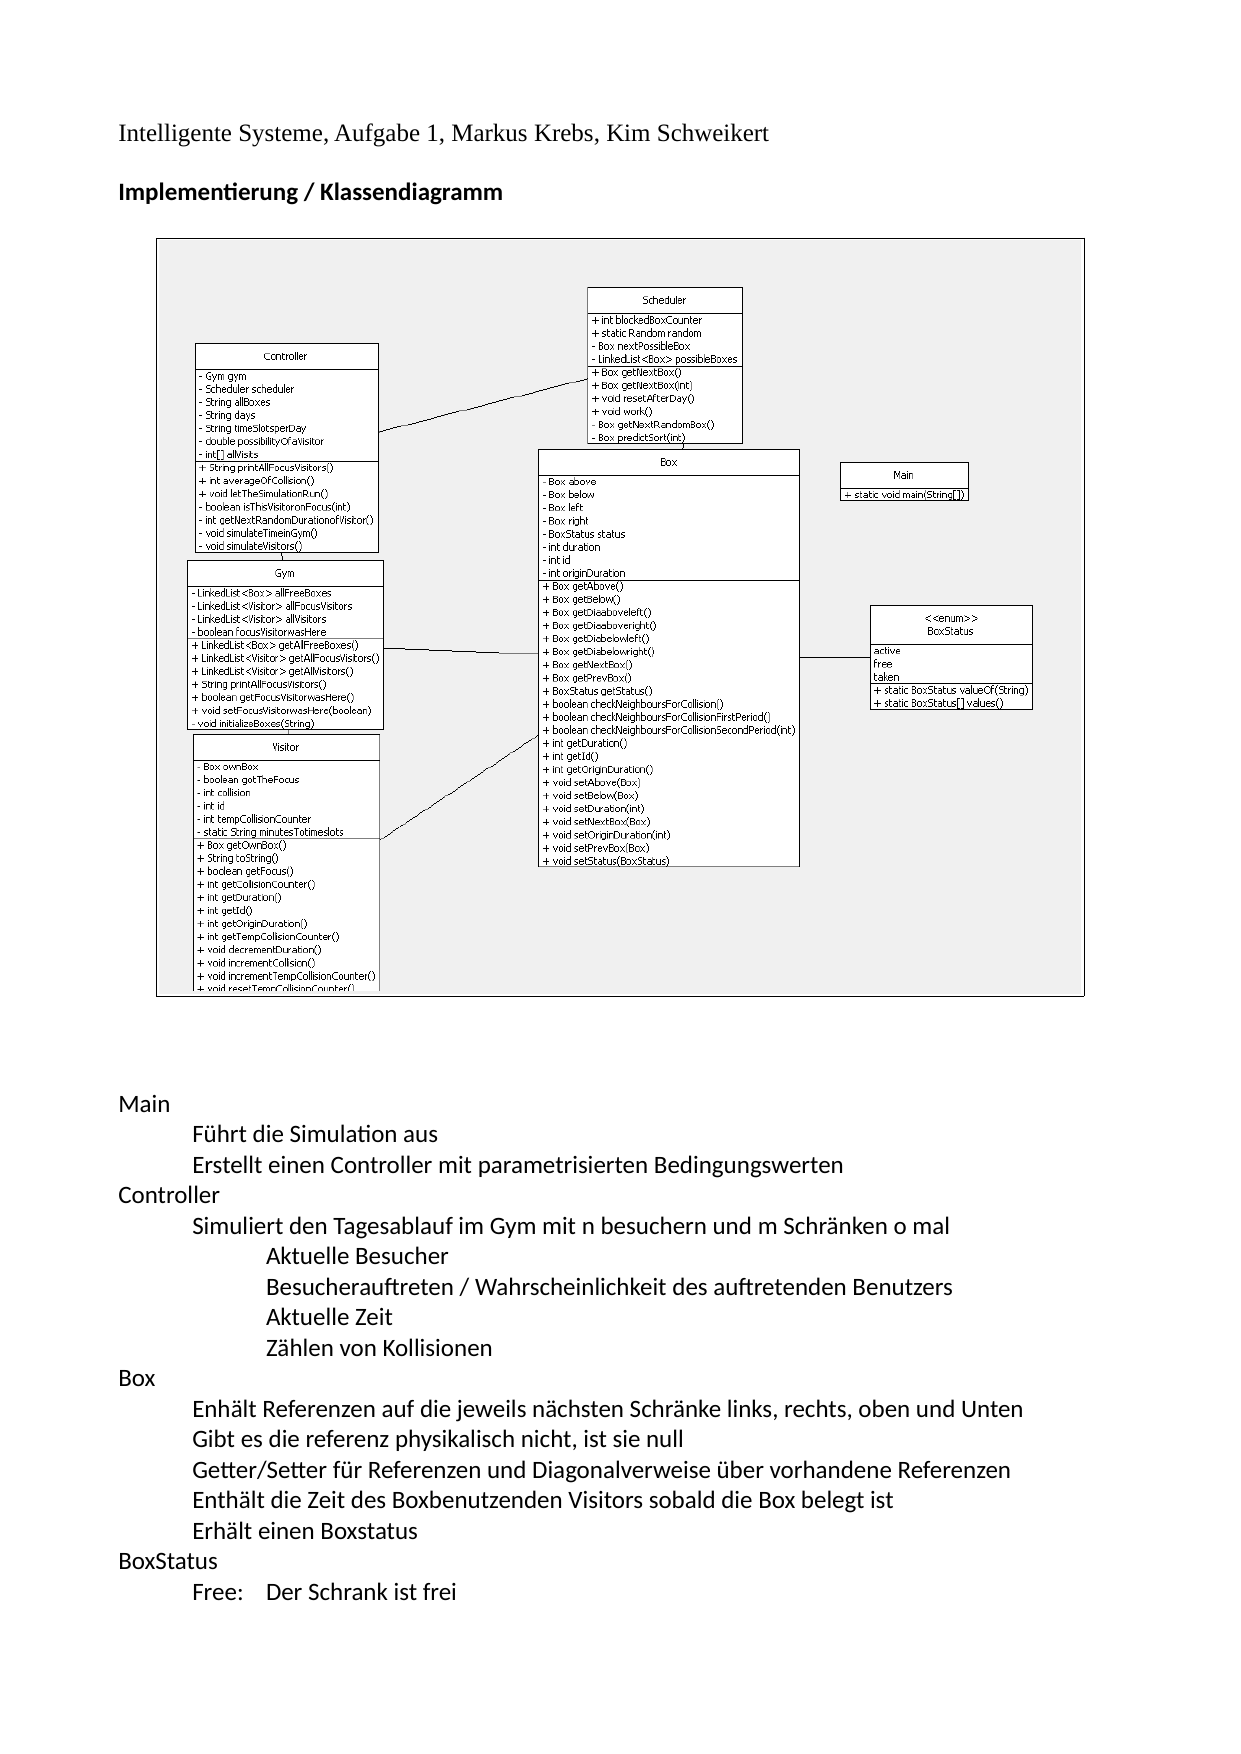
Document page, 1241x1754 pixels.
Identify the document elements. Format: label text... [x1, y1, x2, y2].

text Aktuelle Besucher [118, 1240, 1122, 1271]
text Erstellt einen Controller mit parametrisierten Bedingungswerten [118, 1149, 1122, 1179]
text Erhält einen Boxstatus [118, 1515, 1122, 1546]
text Besucherauftreten / Wahrscheinlichkeit des auftretenden Benutzers [118, 1271, 1122, 1301]
text Enthält die Zeit des Boxbenutzenden Visitors sobald die Box belegt ist [118, 1484, 1122, 1515]
text Gibt es die referenz physikalisch nicht, ist sie null [118, 1423, 1122, 1454]
text Aktuelle Zeit [118, 1301, 1122, 1332]
text Enhält Referenzen auf die jeweils nächsten Schränke links, rechts, oben und Unten [118, 1393, 1122, 1423]
text Führt die Simulation aus [118, 1118, 1122, 1149]
text BoxStatus [118, 1546, 1122, 1576]
text Simuliert den Tagesablauf im Gym mit n besuchern und m Schränken o mal [118, 1210, 1122, 1240]
text Getter/Setter für Referenzen und Diagonalverweise über vorhandene Referenzen [118, 1454, 1122, 1484]
text Controller [118, 1179, 1122, 1210]
text Box [118, 1362, 1122, 1393]
text Free: Der Schrank ist frei [118, 1576, 1122, 1607]
text Implementierung / Klassendiagramm [118, 176, 1122, 207]
text Zählen von Kollisionen [118, 1332, 1122, 1362]
text Main [118, 1088, 1122, 1118]
